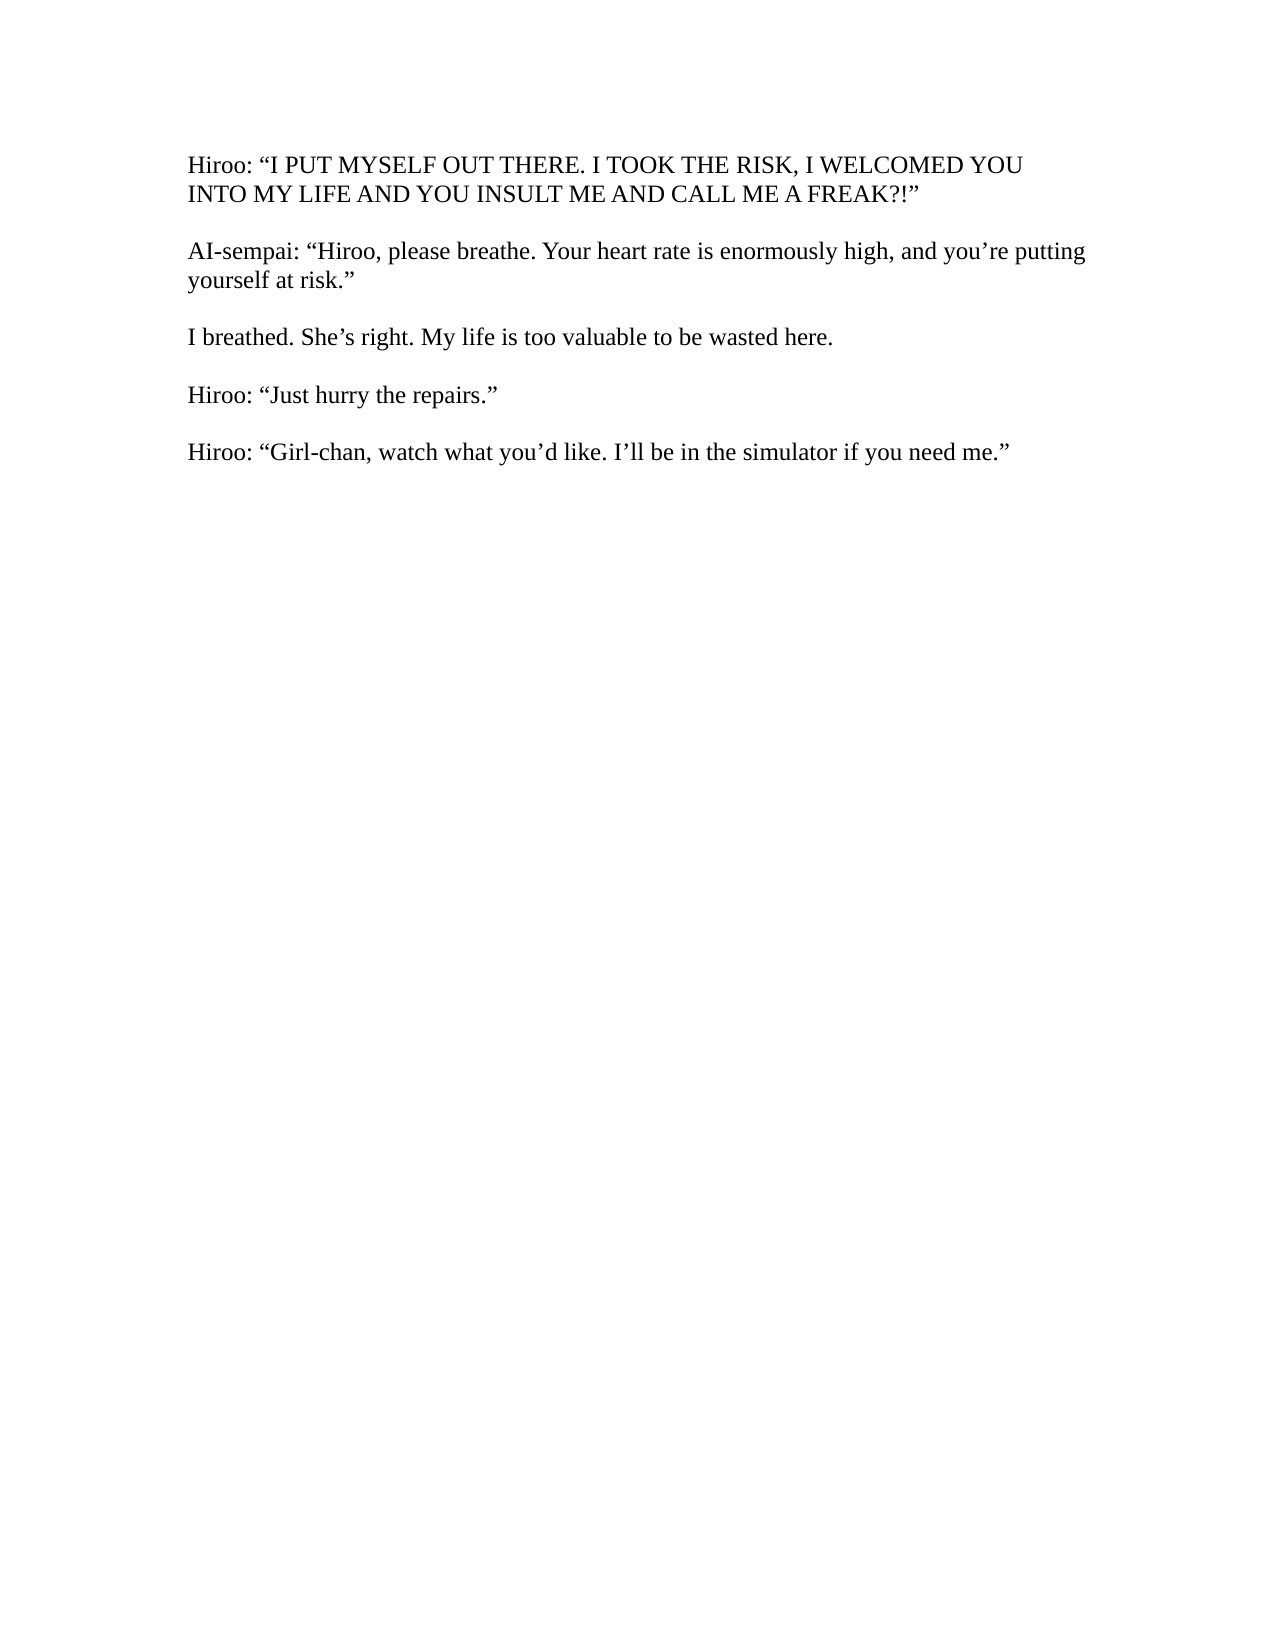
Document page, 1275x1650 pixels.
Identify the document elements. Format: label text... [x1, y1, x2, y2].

text I breathed. She’s right. My life is too valuable to be wasted here. [187, 322, 1087, 351]
text AI-sempai: “Hiroo, please breathe. Your heart rate is enormously high, and you’re putting yourself at risk.” [187, 236, 1087, 294]
text Hiroo: “Girl-chan, watch what you’d like. I’ll be in the simulator if you need me.” [187, 437, 1087, 466]
text Hiroo: “Just hurry the repairs.” [187, 380, 1087, 409]
text Hiroo: “I PUT MYSELF OUT THERE. I TOOK THE RISK, I WELCOMED YOU INTO MY LIFE AND YOU INSULT ME AND CALL ME A FREAK?!” [187, 150, 1087, 207]
